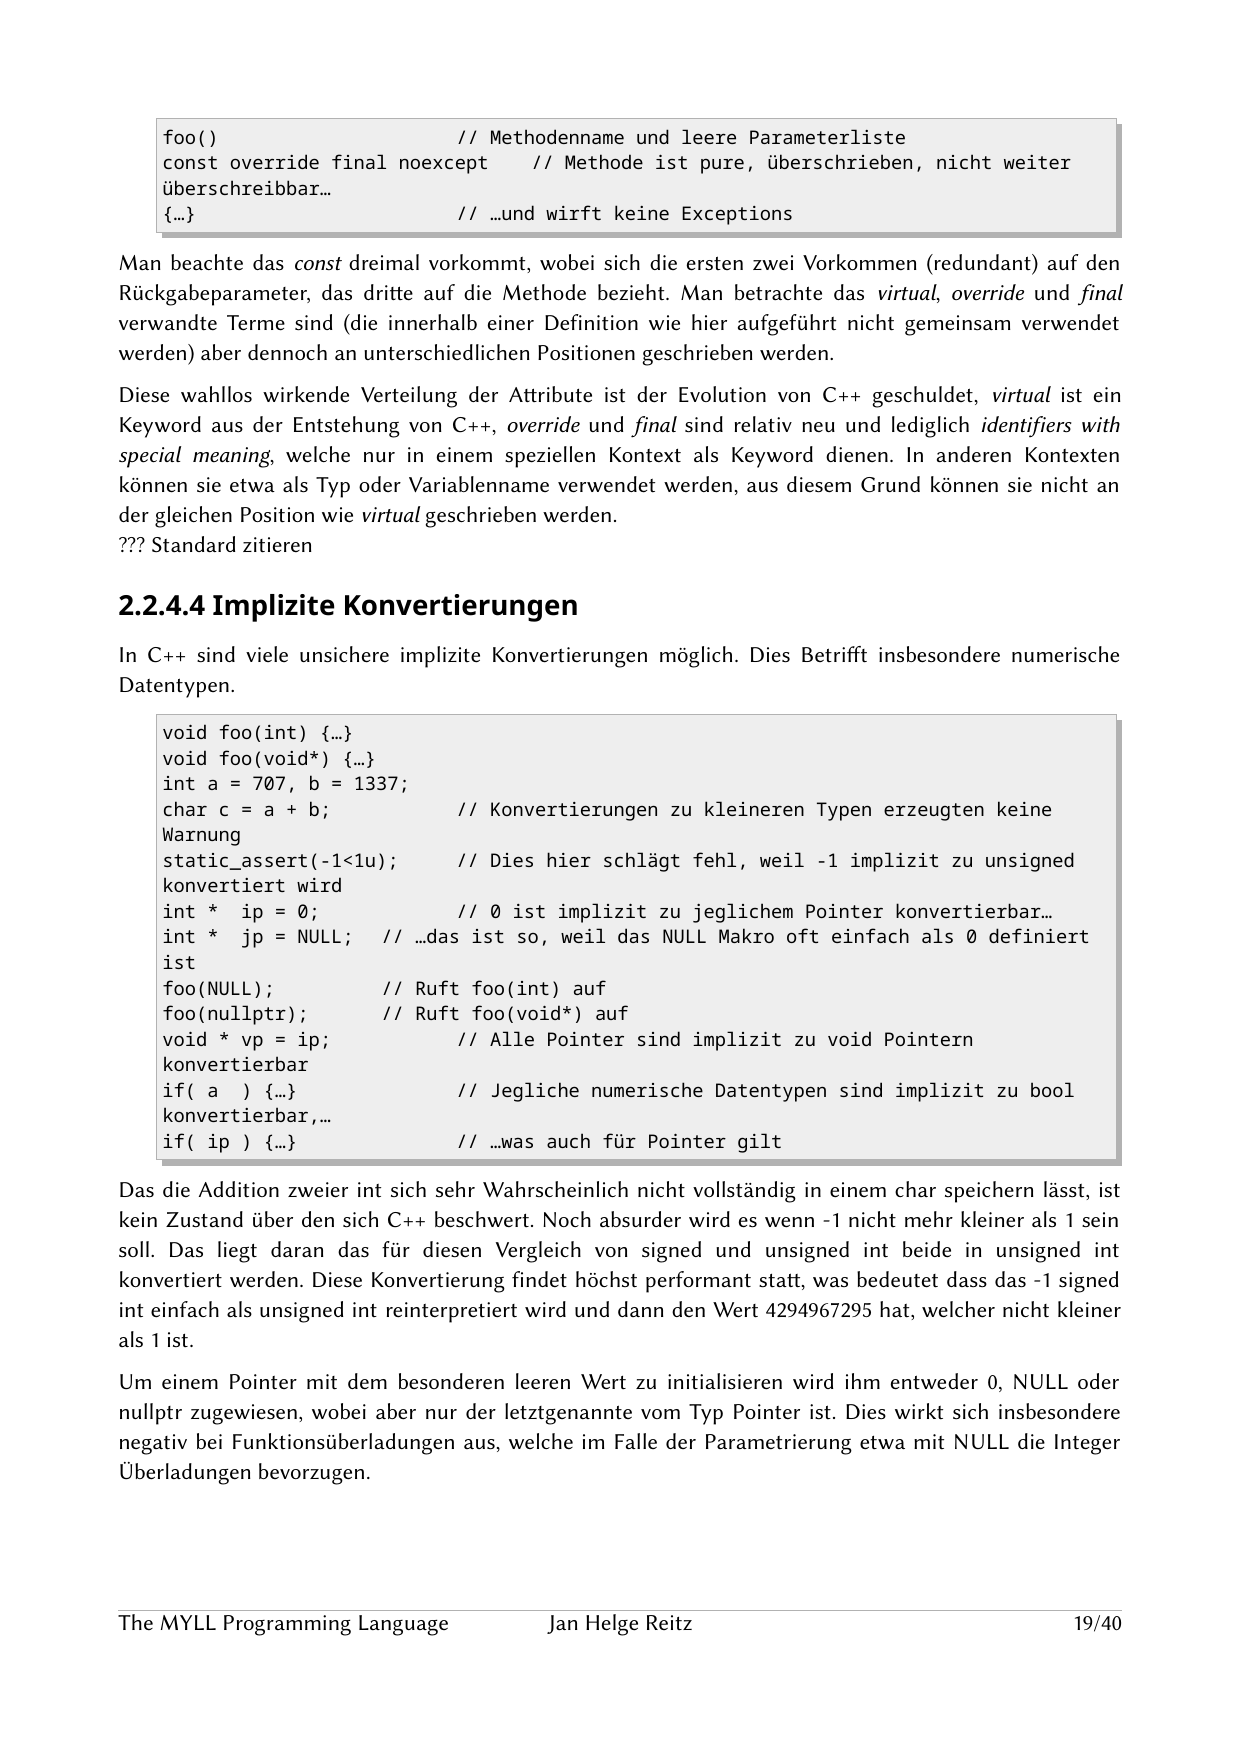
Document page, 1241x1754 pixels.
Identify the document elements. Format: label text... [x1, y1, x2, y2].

text Um einem Pointer mit dem besonderen leeren Wert zu initialisieren wird ihm entweder 0, NULL oder nullptr zugewiesen, wobei aber nur der letztgenannte vom Typ Pointer ist. Dies wirkt sich insbesondere negativ bei Funktionsüberladungen aus, welche im Falle der Parametrierung etwa mit NULL die Integer Überladungen bevorzugen. [118, 1369, 1122, 1485]
subtitle Implizite Konvertierungen [118, 586, 1122, 624]
text Diese wahllos wirkende Verteilung der Attribute ist der Evolution von C++ geschuldet, virtual ist ein Keyword aus der Entstehung von C++, override und final sind relativ neu und lediglich identifiers with special meaning, welche nur in einem speziellen Kontext als Keyword dienen. In anderen Kontexten können sie etwa als Typ oder Variablenname verwendet werden, aus diesem Grund können sie nicht an der gleichen Position wie virtual geschrieben werden. ??? Standard zitieren [118, 382, 1122, 558]
text Das die Addition zweier int sich sehr Wahrscheinlich nicht vollständig in einem char speichern lässt, ist kein Zustand über den sich C++ beschwert. Noch absurder wird es wenn -1 nicht mehr kleiner als 1 sein soll. Das liegt daran das für diesen Vergleich von signed und unsigned int beide in unsigned int konvertiert werden. Diese Konvertierung findet höchst performant statt, was bedeutet dass das -1 signed int einfach als unsigned int reinterpretiert wird und dann den Wert 4294967295 hat, welcher nicht kleiner als 1 ist. [118, 1177, 1122, 1353]
text void foo(int) {…} [157, 715, 1116, 739]
text foo(NULL); // Ruft foo(int) auf [157, 969, 1116, 994]
text foo(nullptr); // Ruft foo(void*) auf void * vp = ip; // Alle Pointer sind implizit zu void Pointern konvertierbar if( a ) {…} // Jegliche numerische Datentypen sind implizit zu bool konvertierbar,… if( ip ) {…} // …was auch für Pointer gilt [157, 994, 1116, 1159]
text int a = 707, b = 1337; char c = a + b; // Konvertierungen zu kleineren Typen erzeugten keine Warnung static_assert(-1<1u); // Dies hier schlägt fehl, weil -1 implizit zu unsigned konvertiert wird [157, 765, 1116, 892]
text void foo(void*) {…} [157, 739, 1116, 765]
text foo() // Methodenname und leere Parameterliste const override final noexcept // Methode ist pure, überschrieben, nicht weiter überschreibbar… {…} // …und wirft keine Exceptions [157, 119, 1116, 232]
text int * ip = 0; // 0 ist implizit zu jeglichem Pointer konvertierbar… int * jp = NULL; // …das ist so, weil das NULL Makro oft einfach als 0 definiert ist [157, 892, 1116, 969]
text In C++ sind viele unsichere implizite Konvertierungen möglich. Dies Betrifft insbesondere numerische Datentypen. [118, 642, 1122, 698]
text Man beachte das const dreimal vorkommt, wobei sich die ersten zwei Vorkommen (redundant) auf den Rückgabeparameter, das dritte auf die Methode bezieht. Man betrachte das virtual, override und final verwandte Terme sind (die innerhalb einer Definition wie hier aufgeführt nicht gemeinsam verwendet werden) aber dennoch an unterschiedlichen Positionen geschrieben werden. [118, 250, 1122, 366]
